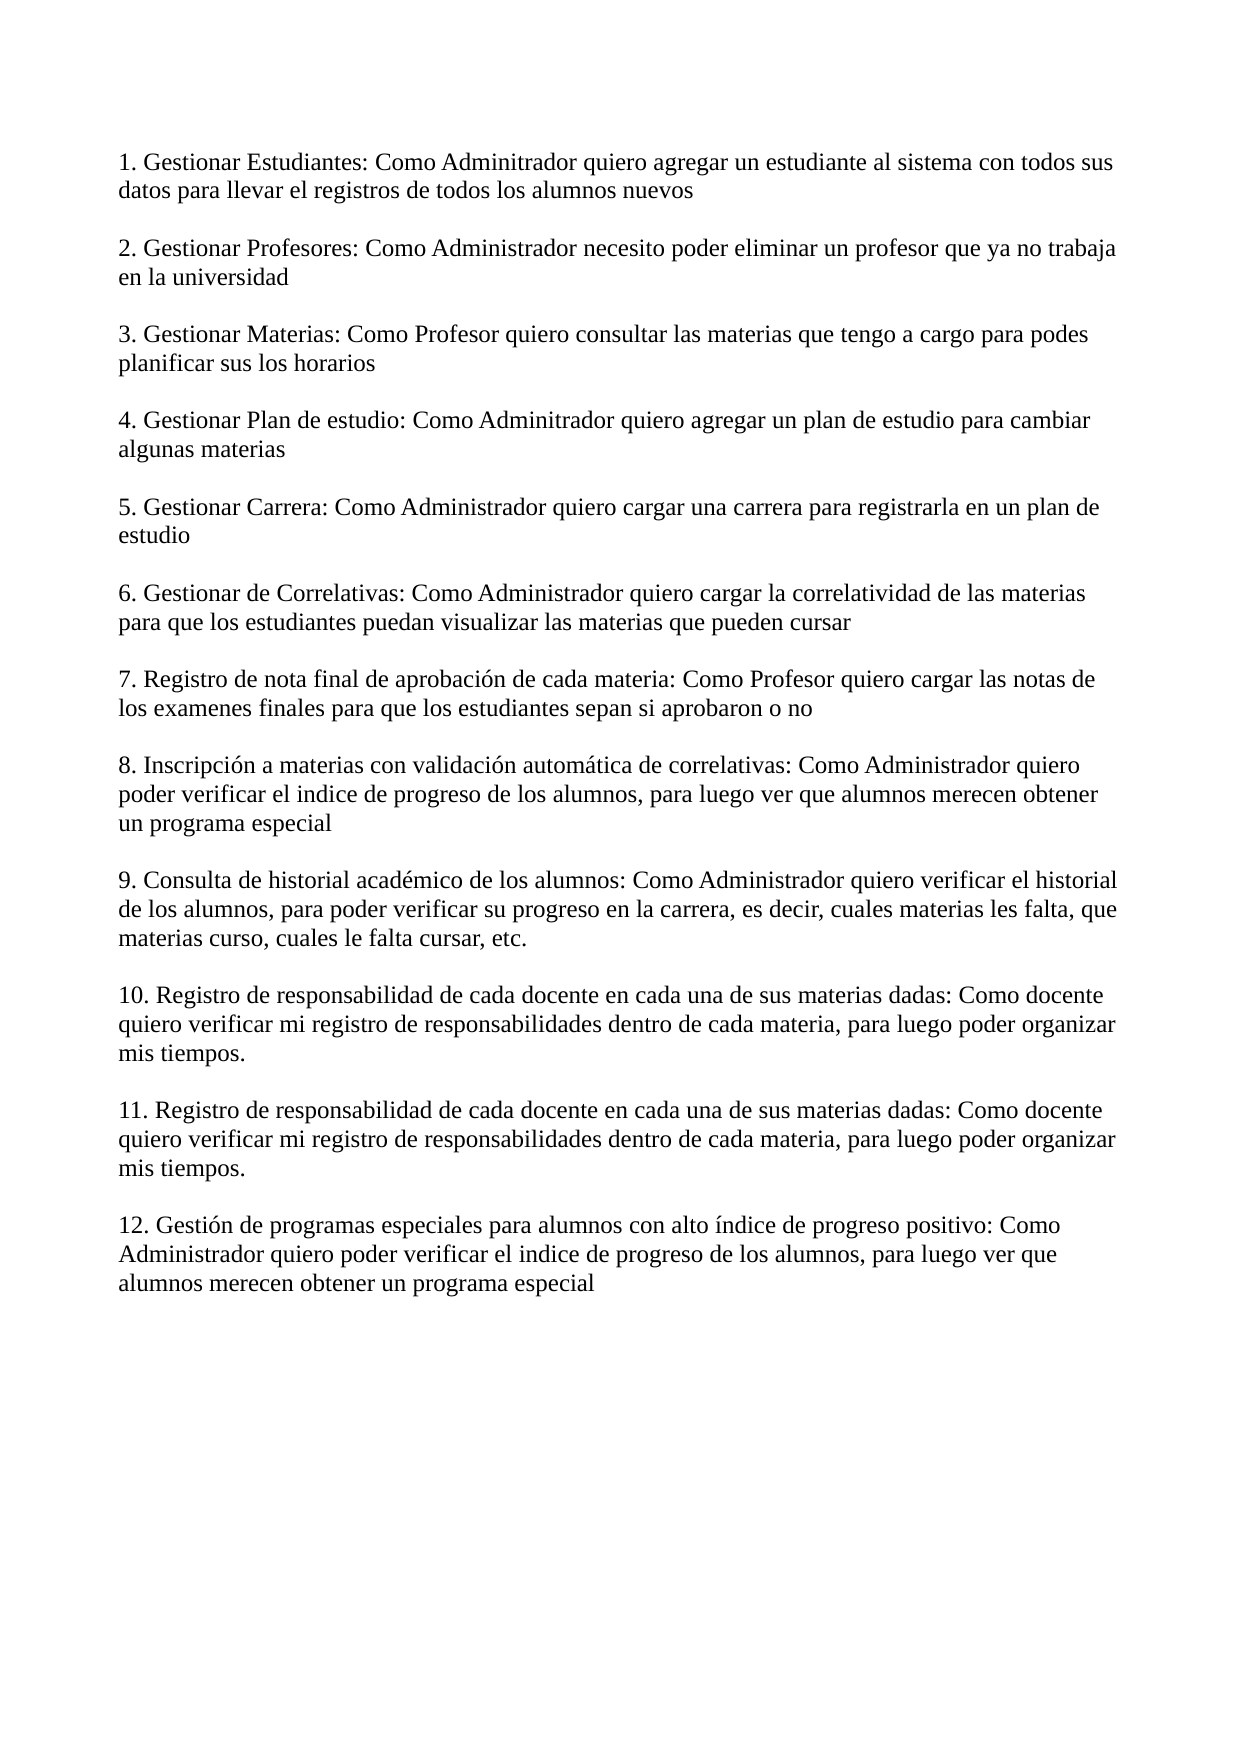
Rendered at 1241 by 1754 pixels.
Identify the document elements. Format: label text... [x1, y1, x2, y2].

text 4. Gestionar Plan de estudio: Como Adminitrador quiero agregar un plan de estudio para cambiar algunas materias [118, 406, 1122, 463]
text 12. Gestión de programas especiales para alumnos con alto índice de progreso positivo: Como Administrador quiero poder verificar el indice de progreso de los alumnos, para luego ver que alumnos merecen obtener un programa especial [118, 1211, 1122, 1297]
text 10. Registro de responsabilidad de cada docente en cada una de sus materias dadas: Como docente quiero verificar mi registro de responsabilidades dentro de cada materia, para luego poder organizar mis tiempos. [118, 981, 1122, 1067]
text 6. Gestionar de Correlativas: Como Administrador quiero cargar la correlatividad de las materias para que los estudiantes puedan visualizar las materias que pueden cursar [118, 578, 1122, 636]
text 7. Registro de nota final de aprobación de cada materia: Como Profesor quiero cargar las notas de los examenes finales para que los estudiantes sepan si aprobaron o no [118, 664, 1122, 722]
text 2. Gestionar Profesores: Como Administrador necesito poder eliminar un profesor que ya no trabaja en la universidad [118, 233, 1122, 291]
text 11. Registro de responsabilidad de cada docente en cada una de sus materias dadas: Como docente quiero verificar mi registro de responsabilidades dentro de cada materia, para luego poder organizar mis tiempos. [118, 1096, 1122, 1182]
text 1. Gestionar Estudiantes: Como Adminitrador quiero agregar un estudiante al sistema con todos sus datos para llevar el registros de todos los alumnos nuevos [118, 147, 1122, 204]
text 3. Gestionar Materias: Como Profesor quiero consultar las materias que tengo a cargo para podes planificar sus los horarios [118, 319, 1122, 377]
text 5. Gestionar Carrera: Como Administrador quiero cargar una carrera para registrarla en un plan de estudio [118, 492, 1122, 549]
text 8. Inscripción a materias con validación automática de correlativas: Como Administrador quiero poder verificar el indice de progreso de los alumnos, para luego ver que alumnos merecen obtener un programa especial [118, 751, 1122, 837]
text 9. Consulta de historial académico de los alumnos: Como Administrador quiero verificar el historial de los alumnos, para poder verificar su progreso en la carrera, es decir, cuales materias les falta, que materias curso, cuales le falta cursar, etc. [118, 866, 1122, 952]
